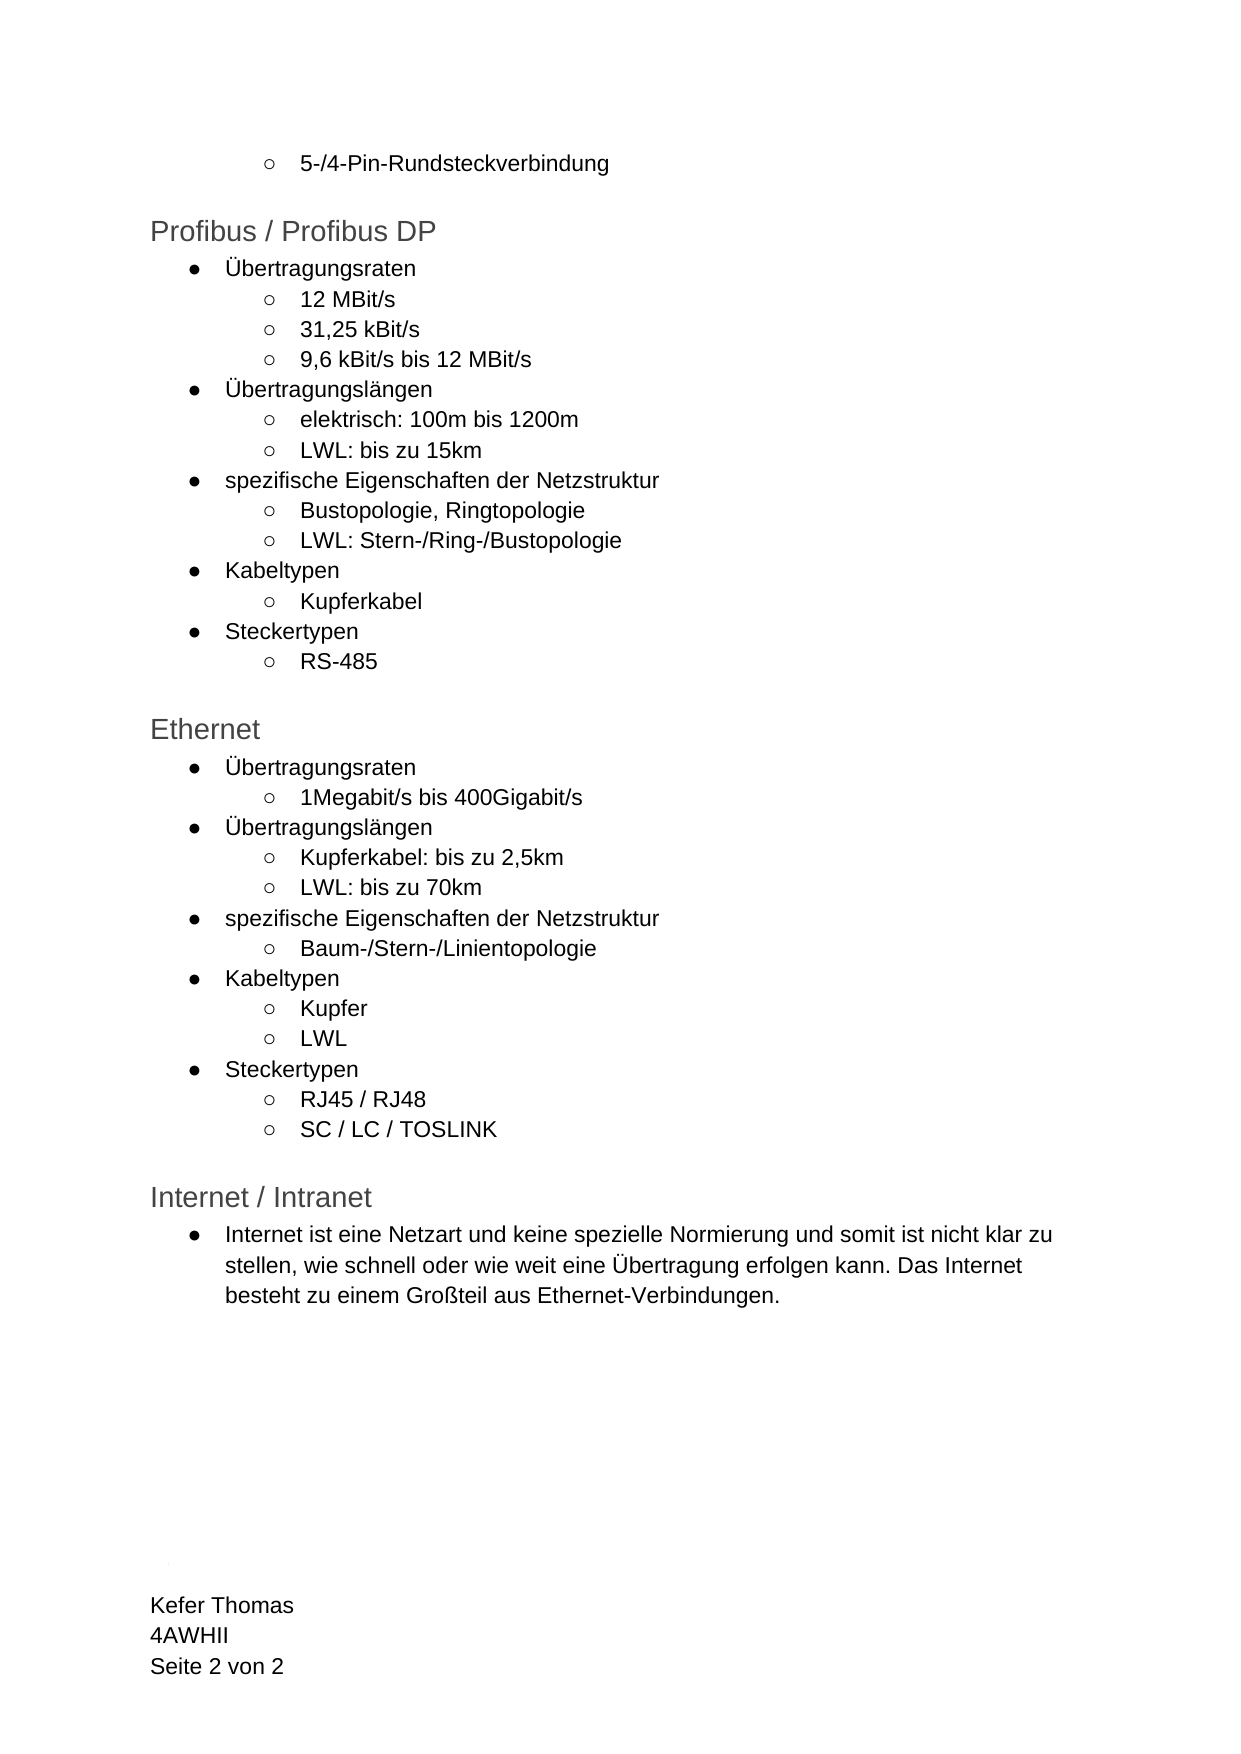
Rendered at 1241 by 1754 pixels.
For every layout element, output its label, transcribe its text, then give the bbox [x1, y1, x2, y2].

subtitle Profibus / Profibus DP [150, 213, 1090, 247]
list spezifische Eigenschaften der Netzstruktur [187, 467, 1090, 493]
subtitle Ethernet [150, 712, 1090, 745]
subtitle Internet / Intranet [150, 1179, 1090, 1213]
list RJ45 / RJ48 [262, 1086, 1090, 1112]
list Kupfer [262, 995, 1090, 1022]
list 5-/4-Pin-Rundsteckverbindung [262, 150, 1090, 176]
list Steckertypen [187, 618, 1090, 644]
list 1Megabit/s bis 400Gigabit/s [262, 784, 1090, 810]
list Kupferkabel [262, 588, 1090, 614]
list LWL: bis zu 15km [262, 437, 1090, 463]
list RS-485 [262, 648, 1090, 674]
list Internet ist eine Netzart und keine spezielle Normierung und somit ist nicht klar zu stellen, wie schnell oder wie weit eine Übertragung erfolgen kann. Das Internet besteht zu einem Großteil aus Ethernet-Verbindungen. [187, 1221, 1090, 1308]
list LWL: bis zu 70km [262, 874, 1090, 901]
list Kupferkabel: bis zu 2,5km [262, 844, 1090, 871]
list Steckertypen [187, 1056, 1090, 1082]
list Übertragungslängen [187, 814, 1090, 840]
list elektrisch: 100m bis 1200m [262, 406, 1090, 433]
list LWL: Stern-/Ring-/Bustopologie [262, 527, 1090, 554]
list Baum-/Stern-/Linientopologie [262, 935, 1090, 961]
list Übertragungsraten [187, 753, 1090, 780]
list spezifische Eigenschaften der Netzstruktur [187, 904, 1090, 931]
list 12 MBit/s [262, 286, 1090, 312]
list Übertragungslängen [187, 376, 1090, 403]
list SC / LC / TOSLINK [262, 1116, 1090, 1142]
list Bustopologie, Ringtopologie [262, 497, 1090, 523]
list Kabeltypen [187, 965, 1090, 991]
list Übertragungsraten [187, 255, 1090, 282]
list 31,25 kBit/s [262, 316, 1090, 342]
list 9,6 kBit/s bis 12 MBit/s [262, 346, 1090, 372]
list Kabeltypen [187, 557, 1090, 584]
list LWL [262, 1025, 1090, 1052]
